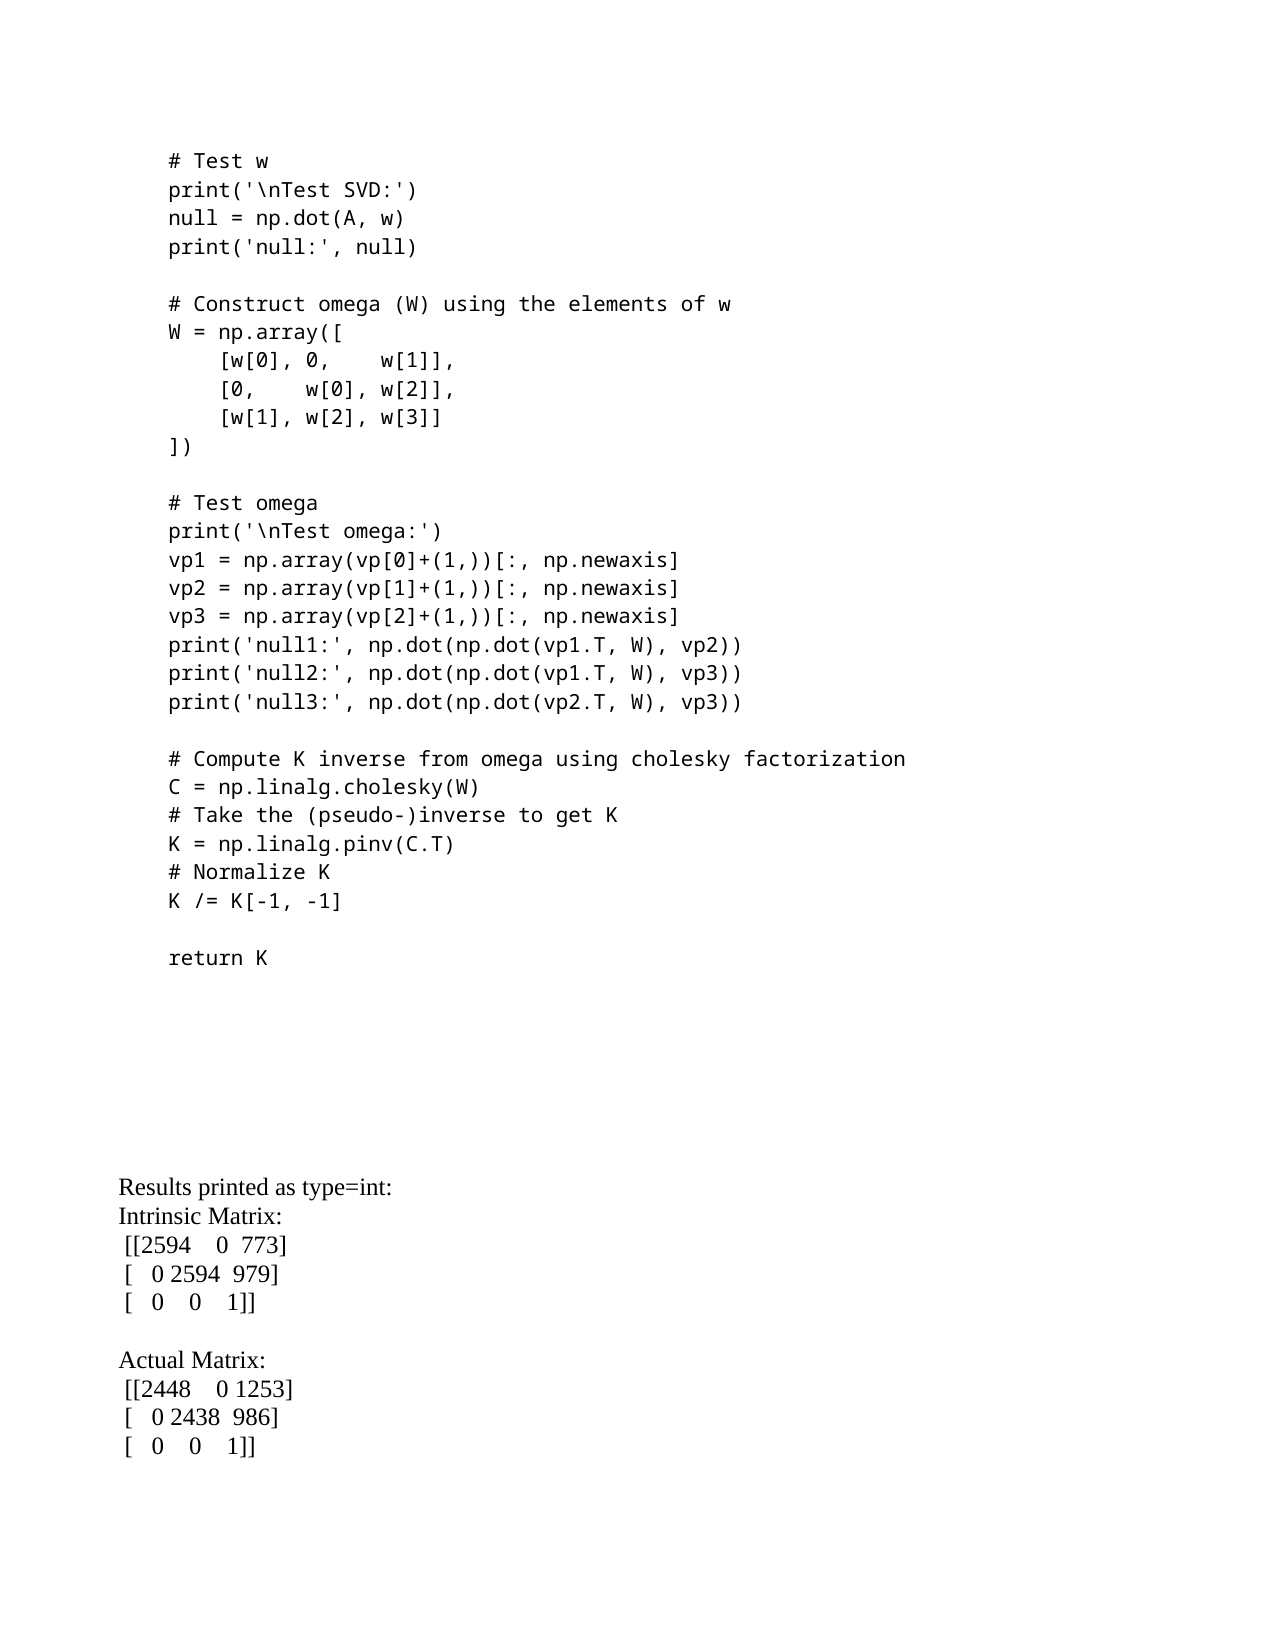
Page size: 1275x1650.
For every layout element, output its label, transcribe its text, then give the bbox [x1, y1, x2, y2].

text [w[1], w[2], w[3]] [118, 402, 1157, 431]
text [ 0 2594 979] [118, 1259, 1157, 1287]
text vp2 = np.array(vp[1]+(1,))[:, np.newaxis] [118, 573, 1157, 602]
text print('\nTest omega:') [118, 516, 1157, 545]
text [ 0 2438 986] [118, 1402, 1157, 1431]
text [0, w[0], w[2]], [118, 374, 1157, 402]
text [ 0 0 1]] [118, 1287, 1157, 1316]
text Results printed as type=int: [118, 1172, 1157, 1201]
text W = np.array([ [118, 317, 1157, 346]
text [w[0], 0, w[1]], [118, 346, 1157, 374]
text K = np.linalg.pinv(C.T) [118, 829, 1157, 857]
text vp3 = np.array(vp[2]+(1,))[:, np.newaxis] [118, 602, 1157, 630]
text return K [118, 943, 1157, 971]
text print('\nTest SVD:') [118, 175, 1157, 203]
text print('null1:', np.dot(np.dot(vp1.T, W), vp2)) [118, 630, 1157, 658]
text # Normalize K [118, 857, 1157, 886]
text # Test omega [118, 488, 1157, 516]
text [[2448 0 1253] [118, 1374, 1157, 1402]
text K /= K[-1, -1] [118, 886, 1157, 914]
text print('null:', null) [118, 232, 1157, 260]
text [ 0 0 1]] [118, 1431, 1157, 1460]
text [[2594 0 773] [118, 1230, 1157, 1259]
text null = np.dot(A, w) [118, 203, 1157, 232]
text # Compute K inverse from omega using cholesky factorization [118, 744, 1157, 772]
text Intrinsic Matrix: [118, 1201, 1157, 1230]
text print('null2:', np.dot(np.dot(vp1.T, W), vp3)) [118, 658, 1157, 687]
text Actual Matrix: [118, 1345, 1157, 1374]
text # Test w [118, 147, 1157, 175]
text print('null3:', np.dot(np.dot(vp2.T, W), vp3)) [118, 687, 1157, 715]
text vp1 = np.array(vp[0]+(1,))[:, np.newaxis] [118, 545, 1157, 573]
text ]) [118, 431, 1157, 459]
text # Take the (pseudo-)inverse to get K [118, 801, 1157, 829]
text C = np.linalg.cholesky(W) [118, 772, 1157, 801]
text # Construct omega (W) using the elements of w [118, 289, 1157, 317]
